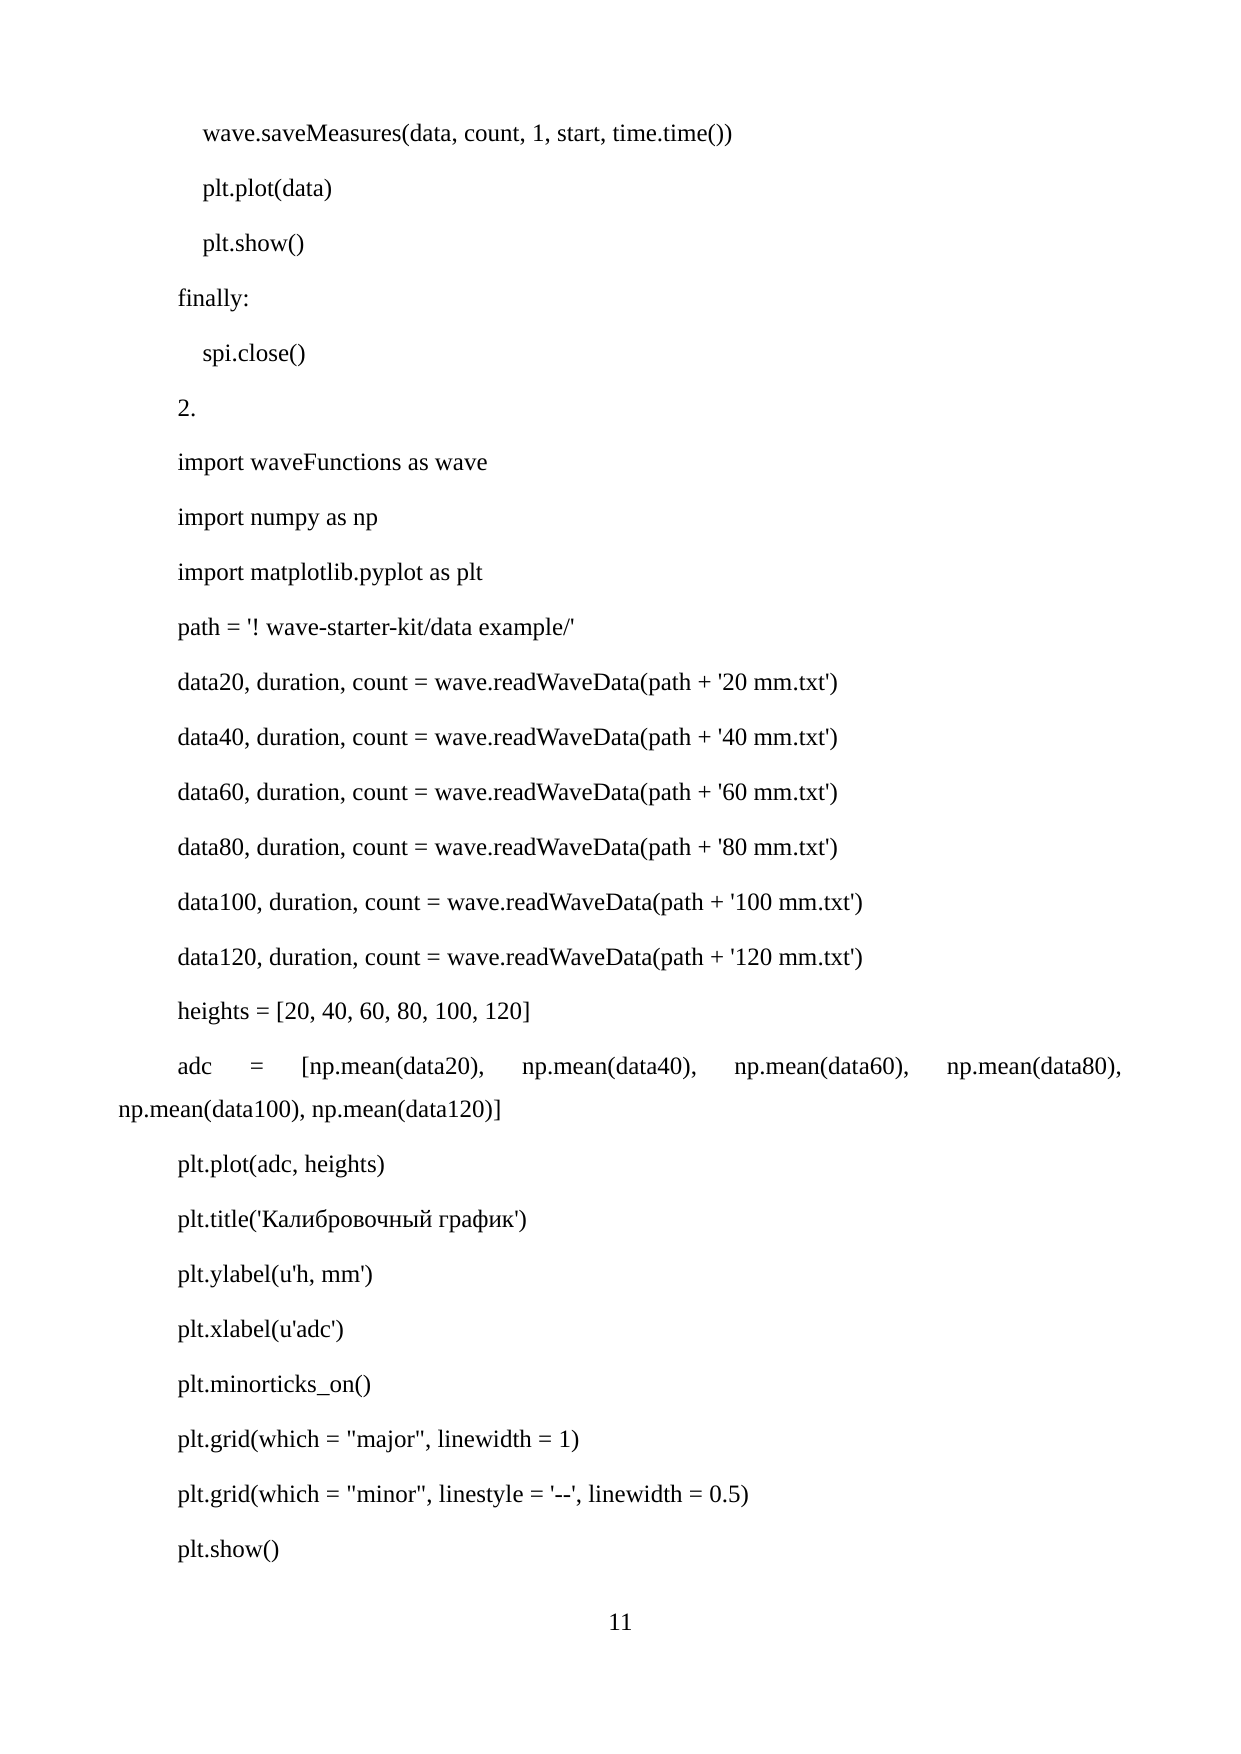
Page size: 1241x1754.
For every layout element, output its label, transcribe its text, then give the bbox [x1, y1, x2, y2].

text spi.close() [118, 338, 1122, 366]
text plt.grid(which = "major", linewidth = 1) [118, 1424, 1122, 1453]
text data60, duration, count = wave.readWaveData(path + '60 mm.txt') [118, 777, 1122, 806]
text plt.grid(which = "minor", linestyle = '--', linewidth = 0.5) [118, 1479, 1122, 1507]
text data20, duration, count = wave.readWaveData(path + '20 mm.txt') [118, 667, 1122, 696]
text plt.show() [118, 1534, 1122, 1562]
text plt.show() [118, 228, 1122, 257]
text heights = [20, 40, 60, 80, 100, 120] [118, 996, 1122, 1025]
text plt.plot(adc, heights) [118, 1149, 1122, 1178]
text plt.ylabel(u'h, mm') [118, 1259, 1122, 1288]
text path = '! wave-starter-kit/data example/' [118, 612, 1122, 641]
text wave.saveMeasures(data, count, 1, start, time.time()) [118, 118, 1122, 147]
text import numpy as np [118, 502, 1122, 531]
text adc = [np.mean(data20), np.mean(data40), np.mean(data60), np.mean(data80), np.mean(data100), np.mean(data120)] [118, 1051, 1122, 1123]
text data80, duration, count = wave.readWaveData(path + '80 mm.txt') [118, 832, 1122, 861]
text plt.xlabel(u'adc') [118, 1314, 1122, 1343]
text import matplotlib.pyplot as plt [118, 557, 1122, 586]
text plt.title('Калибровочный график') [118, 1204, 1122, 1233]
text plt.plot(data) [118, 173, 1122, 202]
text data120, duration, count = wave.readWaveData(path + '120 mm.txt') [118, 942, 1122, 970]
text data40, duration, count = wave.readWaveData(path + '40 mm.txt') [118, 722, 1122, 751]
text import waveFunctions as wave [118, 447, 1122, 476]
text finally: [118, 283, 1122, 312]
text data100, duration, count = wave.readWaveData(path + '100 mm.txt') [118, 887, 1122, 915]
text plt.minorticks_on() [118, 1369, 1122, 1398]
text 2. [118, 393, 1122, 421]
